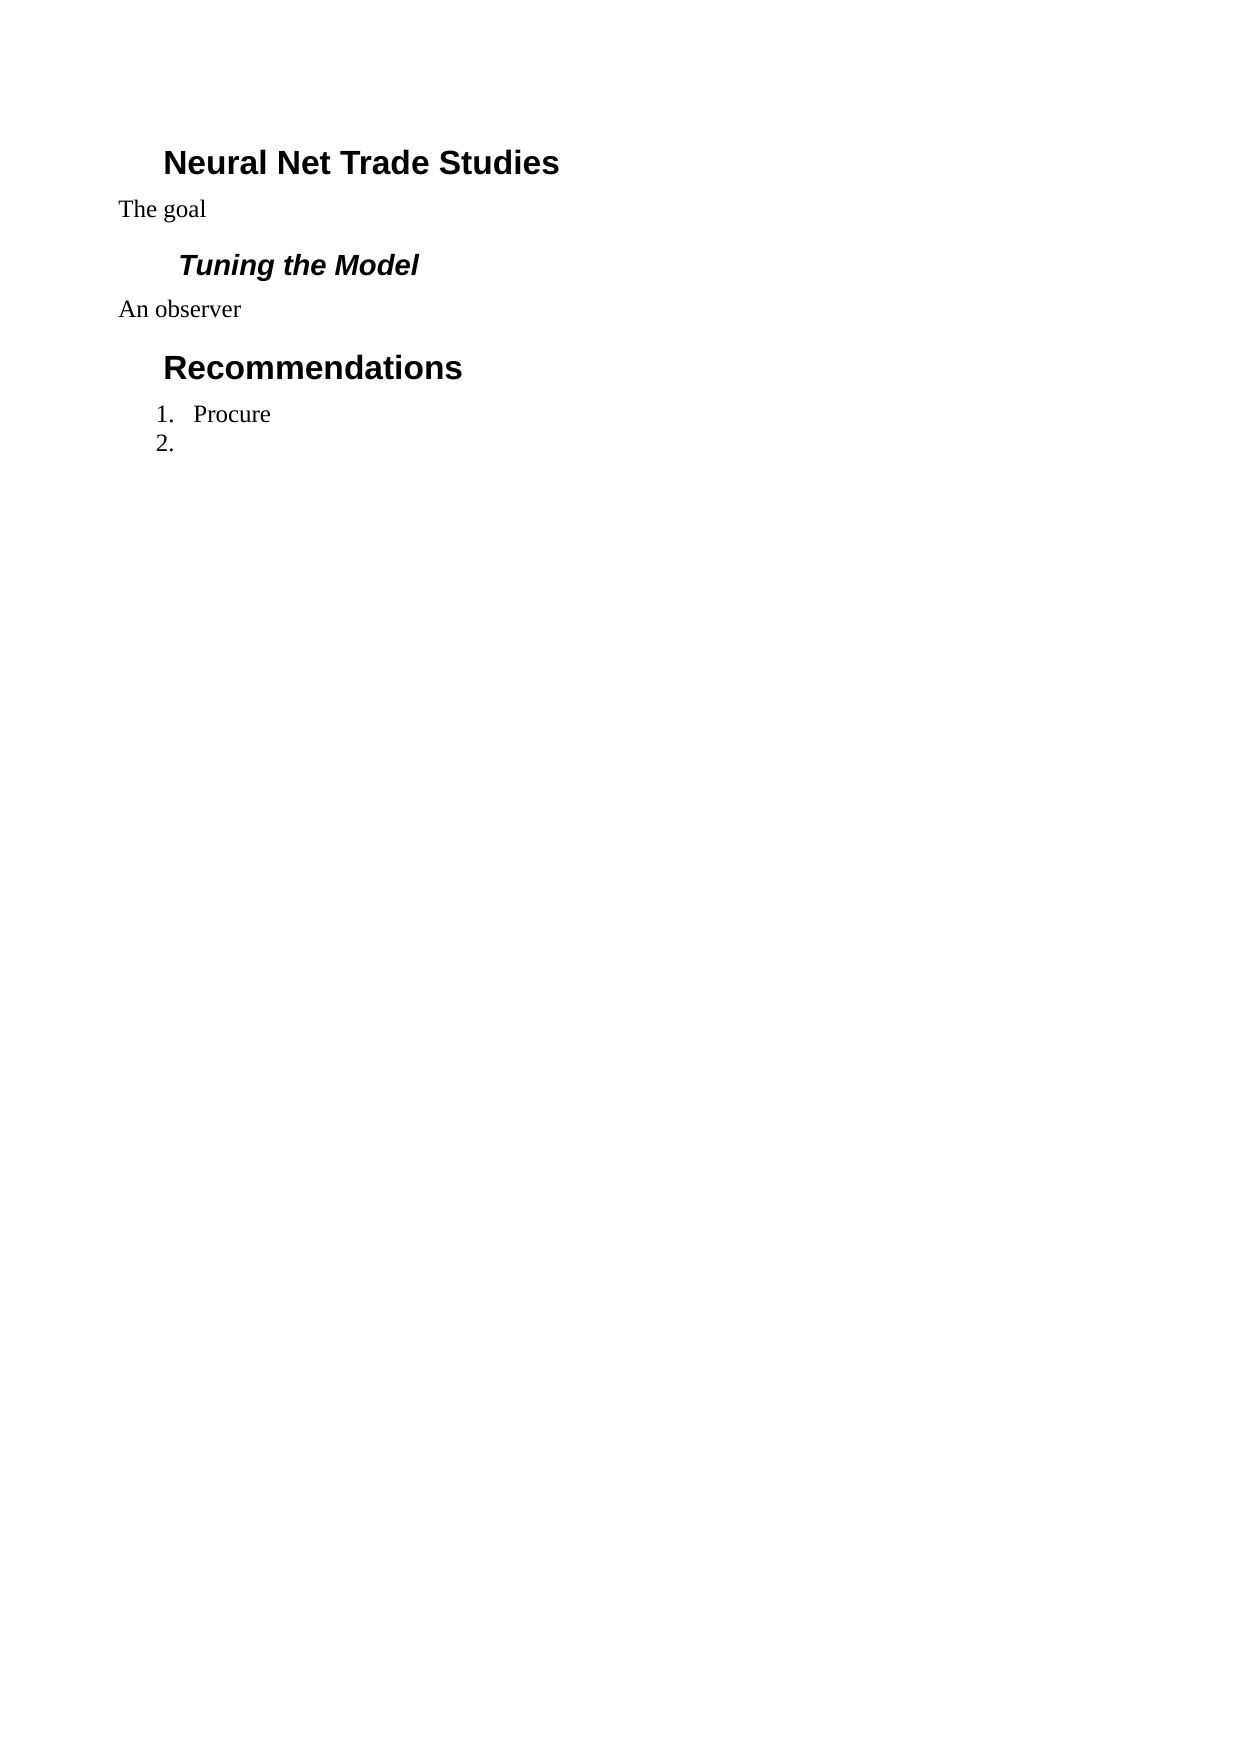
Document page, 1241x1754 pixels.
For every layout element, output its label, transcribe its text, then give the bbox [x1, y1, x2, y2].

list Procure [156, 399, 1122, 428]
text An observer [118, 294, 1122, 323]
text The goal [118, 194, 1122, 223]
subtitle Neural Net Trade Studies [118, 143, 1122, 182]
subtitle Tuning the Model [118, 248, 1122, 282]
subtitle Recommendations [118, 348, 1122, 386]
